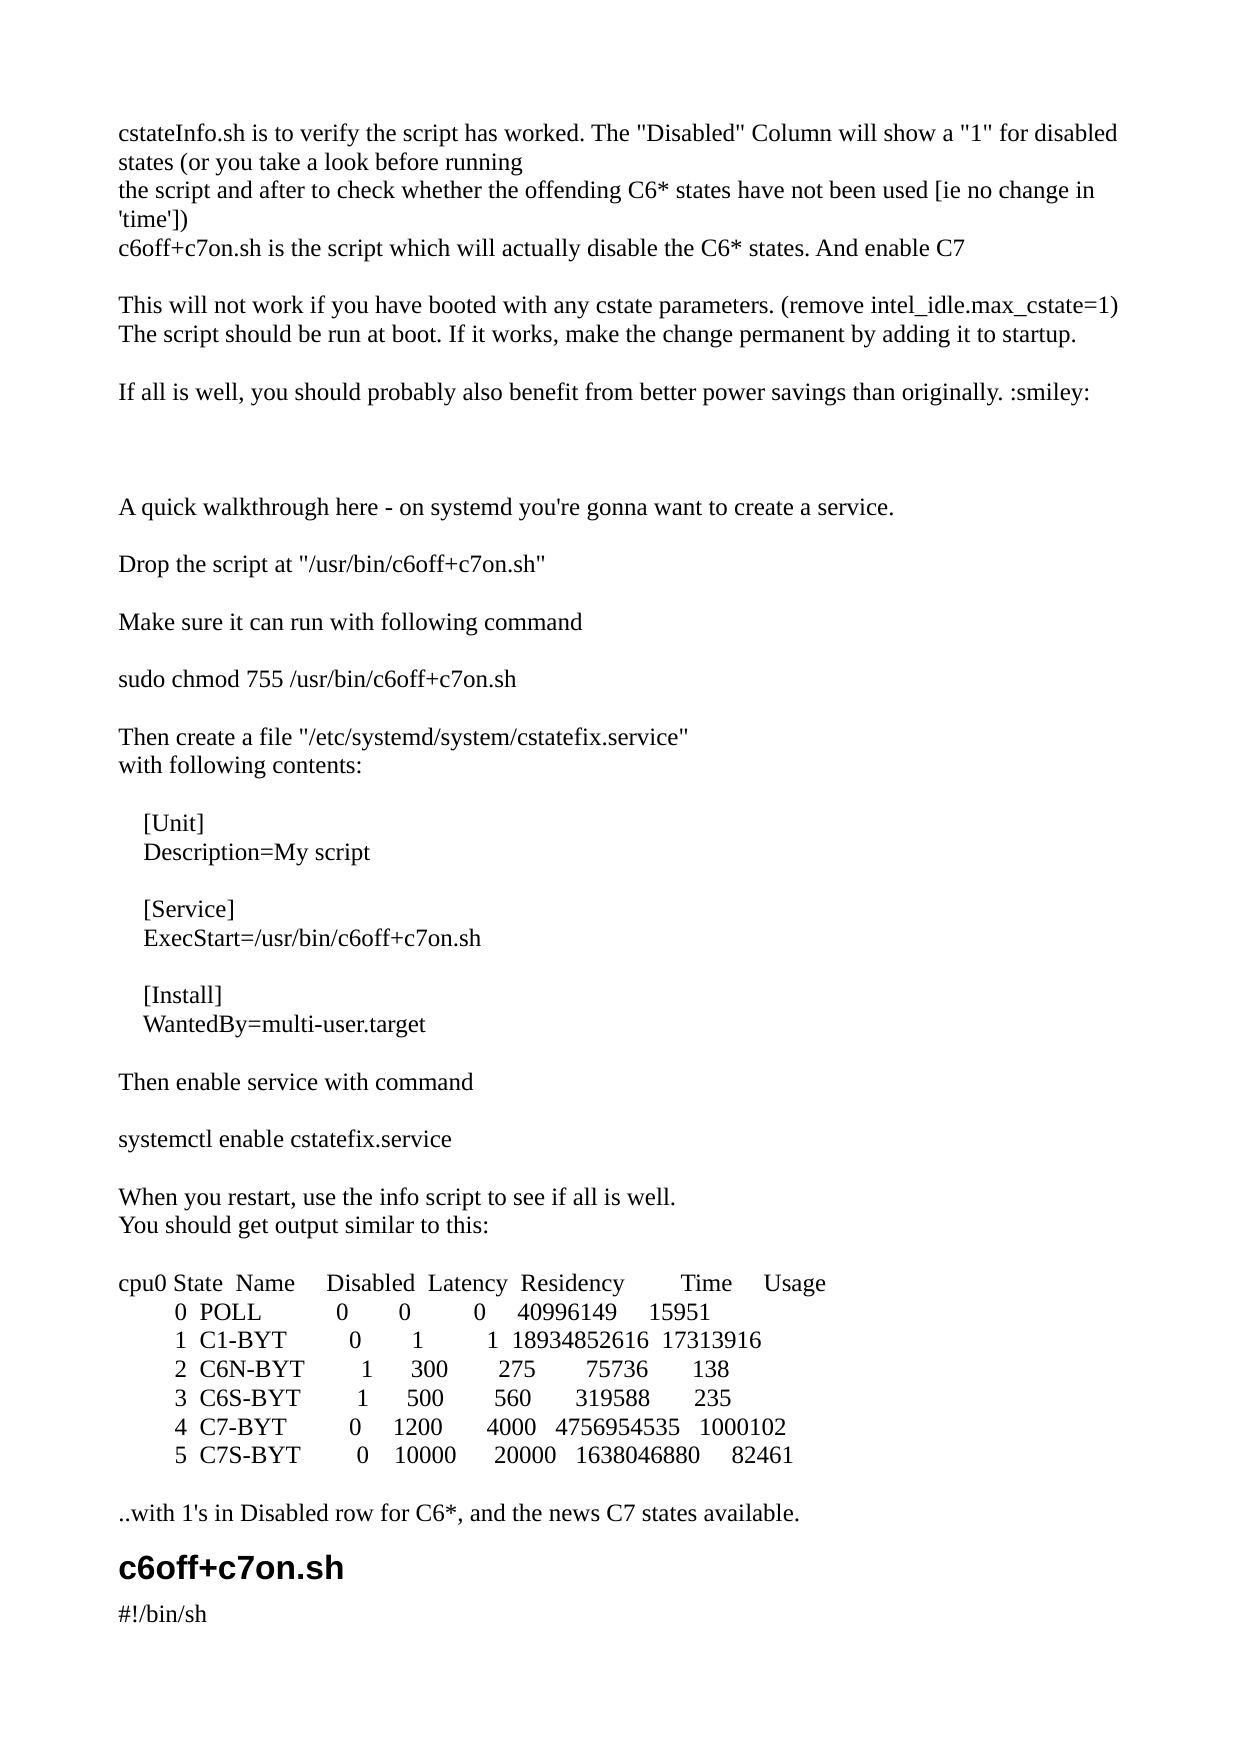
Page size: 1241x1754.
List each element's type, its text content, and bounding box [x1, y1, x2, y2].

text Then create a file "/etc/systemd/system/cstatefix.service" [118, 722, 1122, 751]
text ..with 1's in Disabled row for C6*, and the news C7 states available. [118, 1498, 1122, 1527]
text The script should be run at boot. If it works, make the change permanent by adding it to startup. [118, 319, 1122, 348]
text [Unit] [118, 808, 1122, 837]
text systemctl enable cstatefix.service [118, 1124, 1122, 1153]
text Make sure it can run with following command [118, 607, 1122, 636]
text Then enable service with command [118, 1067, 1122, 1096]
text You should get output similar to this: [118, 1211, 1122, 1239]
text sudo chmod 755 /usr/bin/c6off+c7on.sh [118, 664, 1122, 693]
text 0 POLL 0 0 0 40996149 15951 [118, 1297, 1122, 1326]
text A quick walkthrough here - on systemd you're gonna want to create a service. [118, 492, 1122, 521]
text 5 C7S-BYT 0 10000 20000 1638046880 82461 [118, 1441, 1122, 1469]
text the script and after to check whether the offending C6* states have not been used [ie no change in 'time']) [118, 176, 1122, 233]
text cpu0 State Name Disabled Latency Residency Time Usage [118, 1268, 1122, 1297]
text cstateInfo.sh is to verify the script has worked. The "Disabled" Column will show a "1" for disabled states (or you take a look before running [118, 118, 1122, 176]
text WantedBy=multi-user.target [118, 1009, 1122, 1038]
text #!/bin/sh [118, 1599, 1122, 1628]
text with following contents: [118, 751, 1122, 779]
text [Service] [118, 894, 1122, 923]
text Drop the script at "/usr/bin/c6off+c7on.sh" [118, 549, 1122, 578]
text Description=My script [118, 837, 1122, 866]
text 3 C6S-BYT 1 500 560 319588 235 [118, 1383, 1122, 1412]
text ExecStart=/usr/bin/c6off+c7on.sh [118, 923, 1122, 952]
text [Install] [118, 981, 1122, 1009]
text If all is well, you should probably also benefit from better power savings than originally. :smiley: [118, 377, 1122, 406]
text When you restart, use the info script to see if all is well. [118, 1182, 1122, 1211]
text 2 C6N-BYT 1 300 275 75736 138 [118, 1354, 1122, 1383]
text c6off+c7on.sh is the script which will actually disable the C6* states. And enable C7 [118, 233, 1122, 262]
text 4 C7-BYT 0 1200 4000 4756954535 1000102 [118, 1412, 1122, 1441]
subtitle c6off+c7on.sh [118, 1548, 1122, 1586]
text 1 C1-BYT 0 1 1 18934852616 17313916 [118, 1326, 1122, 1354]
text This will not work if you have booted with any cstate parameters. (remove intel_idle.max_cstate=1) [118, 291, 1122, 319]
